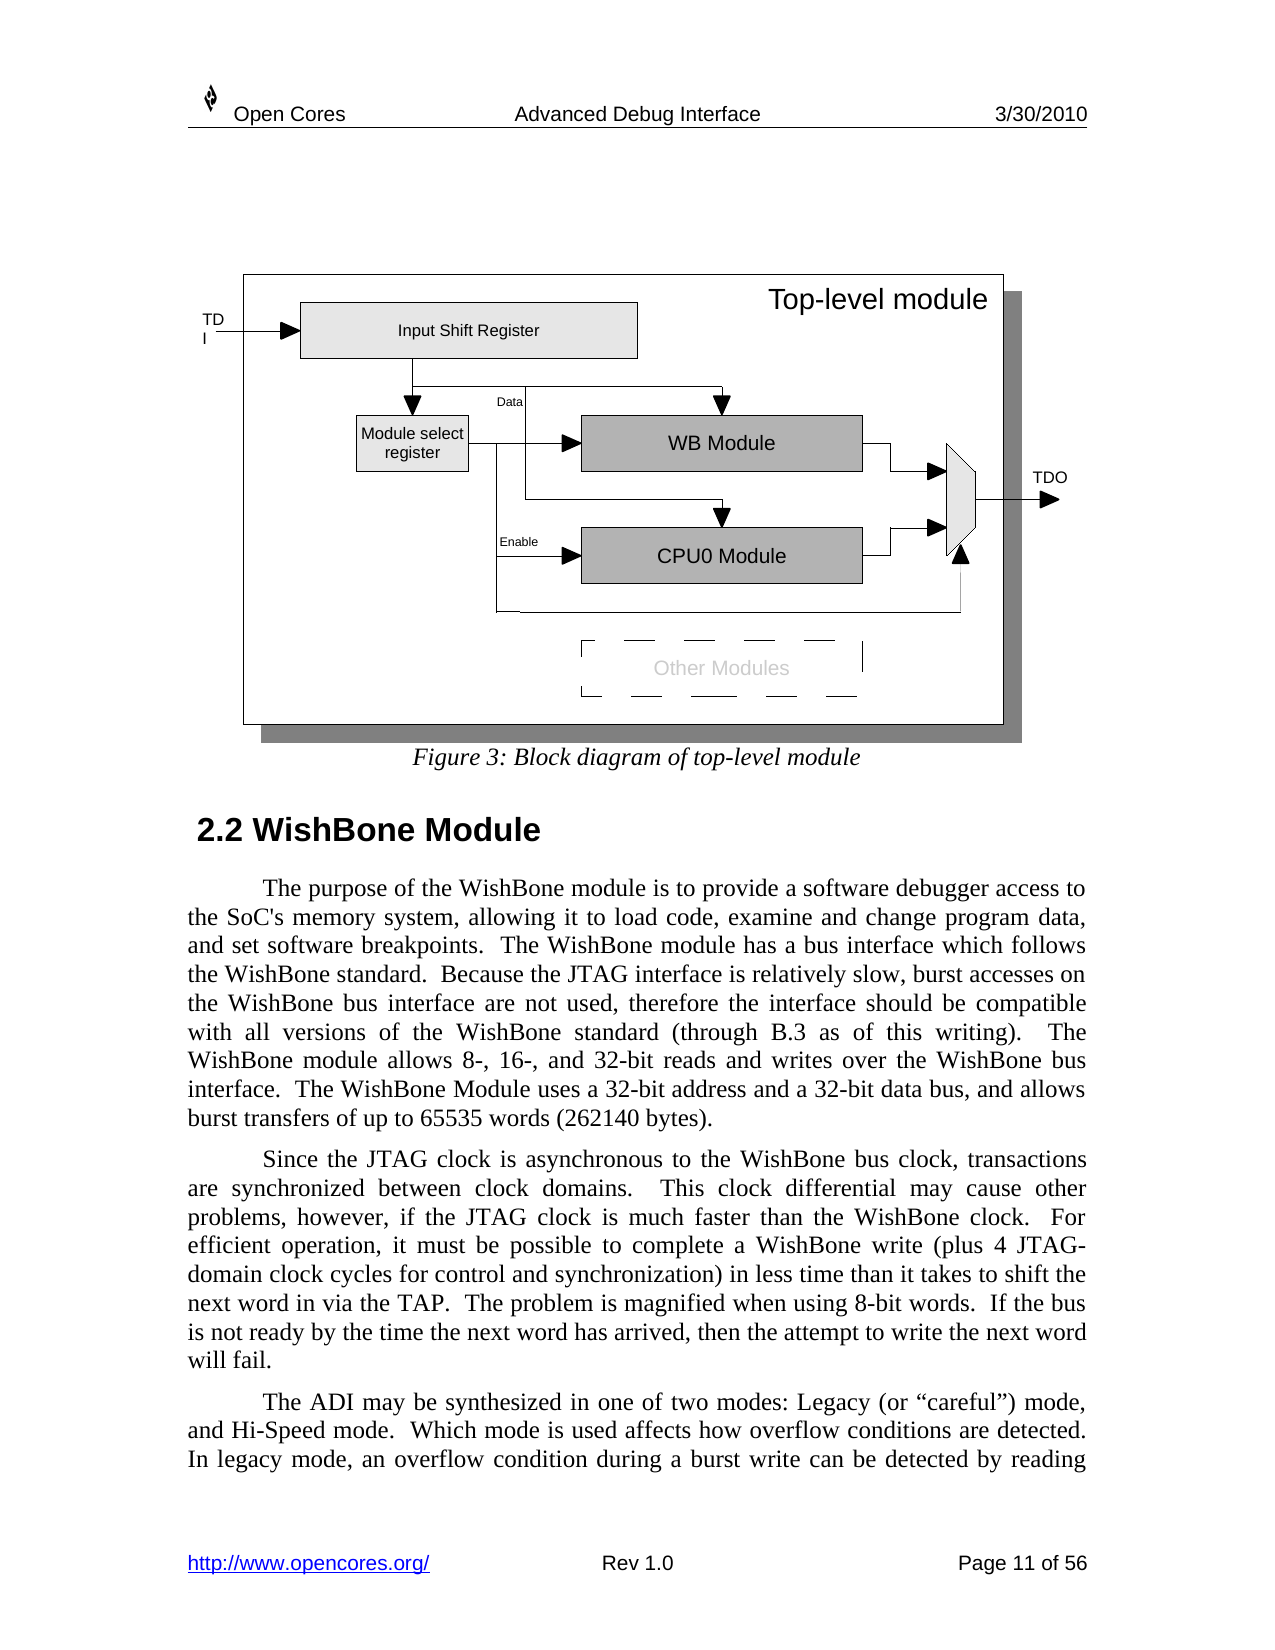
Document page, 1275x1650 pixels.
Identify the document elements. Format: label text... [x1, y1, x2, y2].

subtitle [187, 262, 1088, 287]
text The ADI may be synthesized in one of two modes: Legacy (or “careful”) mode, and Hi-Speed mode. Which mode is used affects how overflow conditions are detected. In legacy mode, an overflow condition during a burst write can be detected by reading [187, 1387, 1087, 1473]
text Figure 3: Block diagram of top-level module [187, 287, 1088, 771]
text The purpose of the WishBone module is to provide a software debugger access to the SoC's memory system, allowing it to load code, examine and change program data, and set software breakpoints. The WishBone module has a bus interface which follows the WishBone standard. Because the JTAG interface is relatively slow, burst accesses on the WishBone bus interface are not used, therefore the interface should be compatible with all versions of the WishBone standard (through B.3 as of this writing). The WishBone module allows 8-, 16-, and 32-bit reads and writes over the WishBone bus interface. The WishBone Module uses a 32-bit address and a 32-bit data bus, and allows burst transfers of up to 65535 words (262140 bytes). [187, 873, 1087, 1132]
text Since the JTAG clock is asynchronous to the WishBone bus clock, transactions are synchronized between clock domains. This clock differential may cause other problems, however, if the JTAG clock is much faster than the WishBone clock. For efficient operation, it must be possible to complete a WishBone write (plus 4 JTAG-domain clock cycles for control and synchronization) in less time than it takes to shift the next word in via the TAP. The problem is magnified when using 8-bit words. If the bus is not ready by the time the next word has arrived, then the attempt to write the next word will fail. [187, 1144, 1087, 1374]
subtitle WishBone Module [187, 771, 1088, 848]
